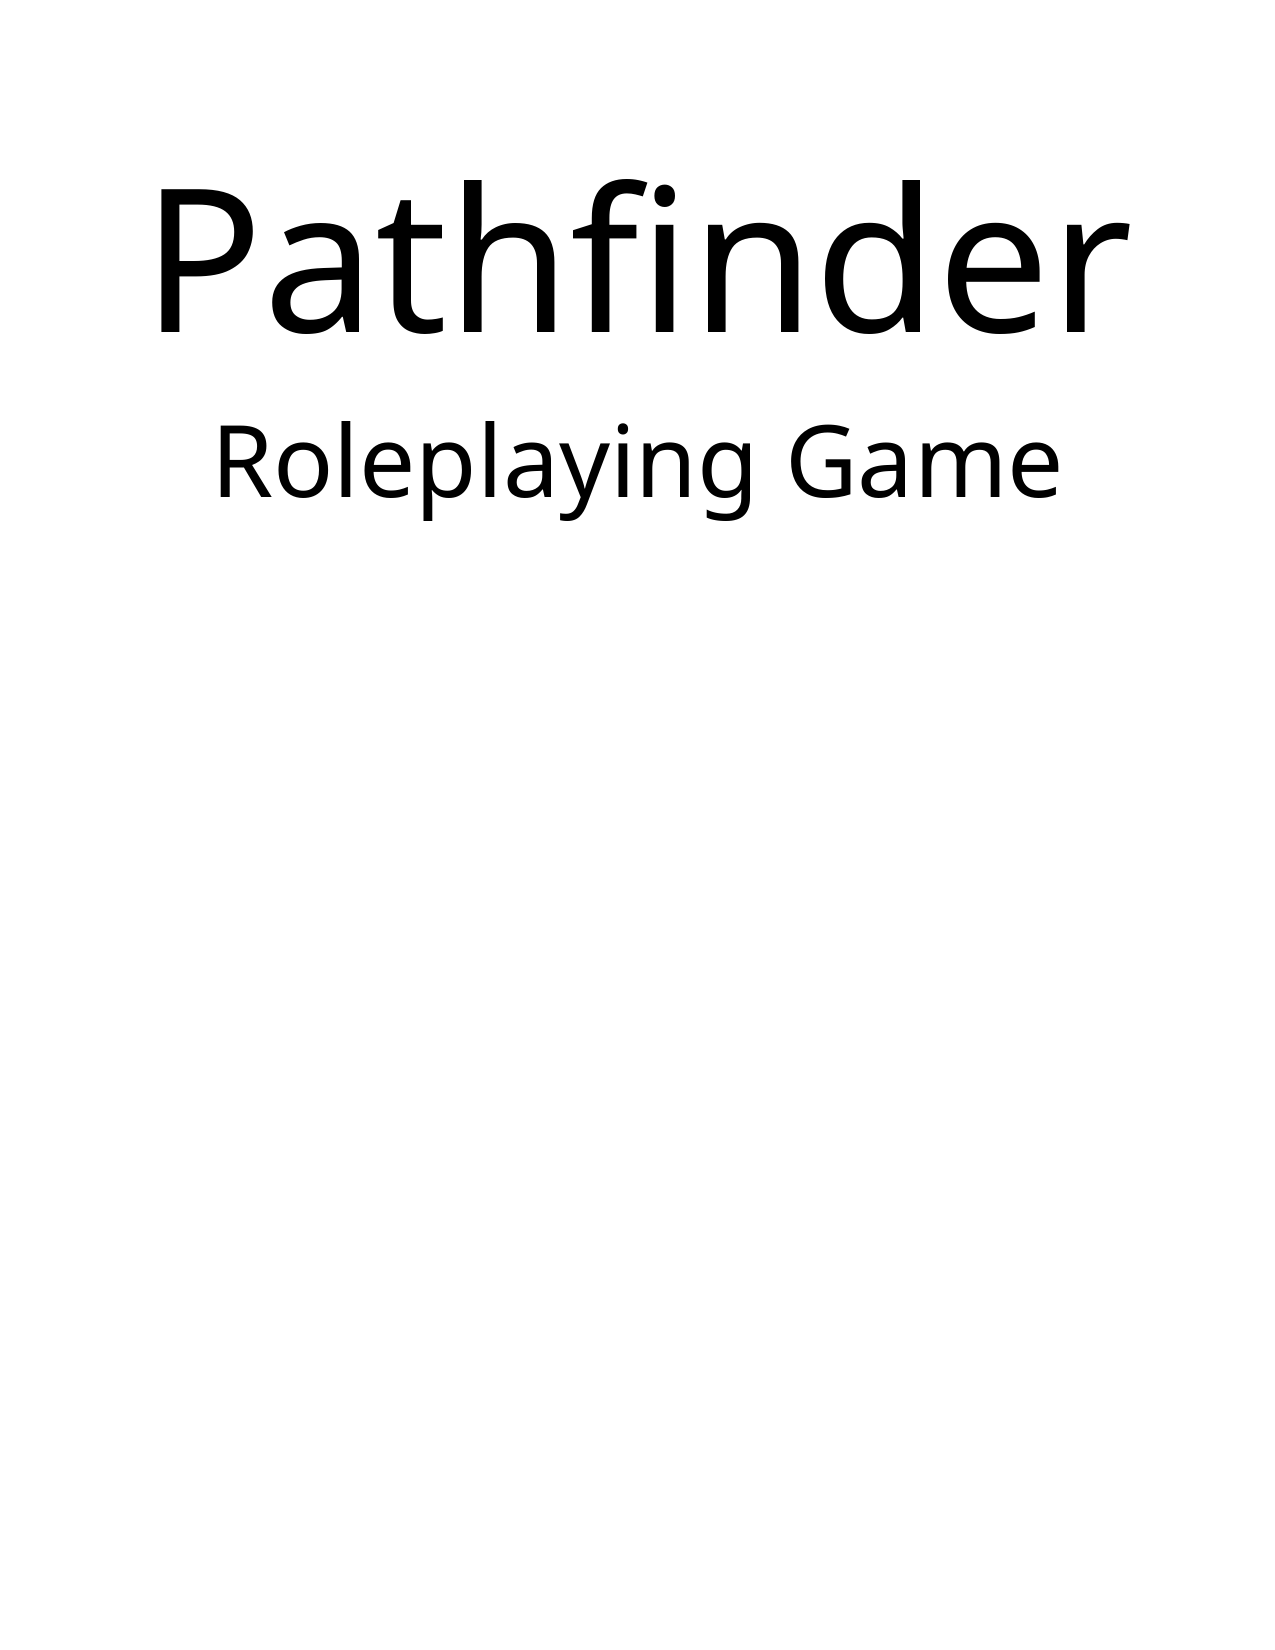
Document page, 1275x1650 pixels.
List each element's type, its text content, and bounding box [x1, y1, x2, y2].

text Roleplaying Game [118, 391, 1157, 527]
text Pathfinder [118, 118, 1157, 391]
